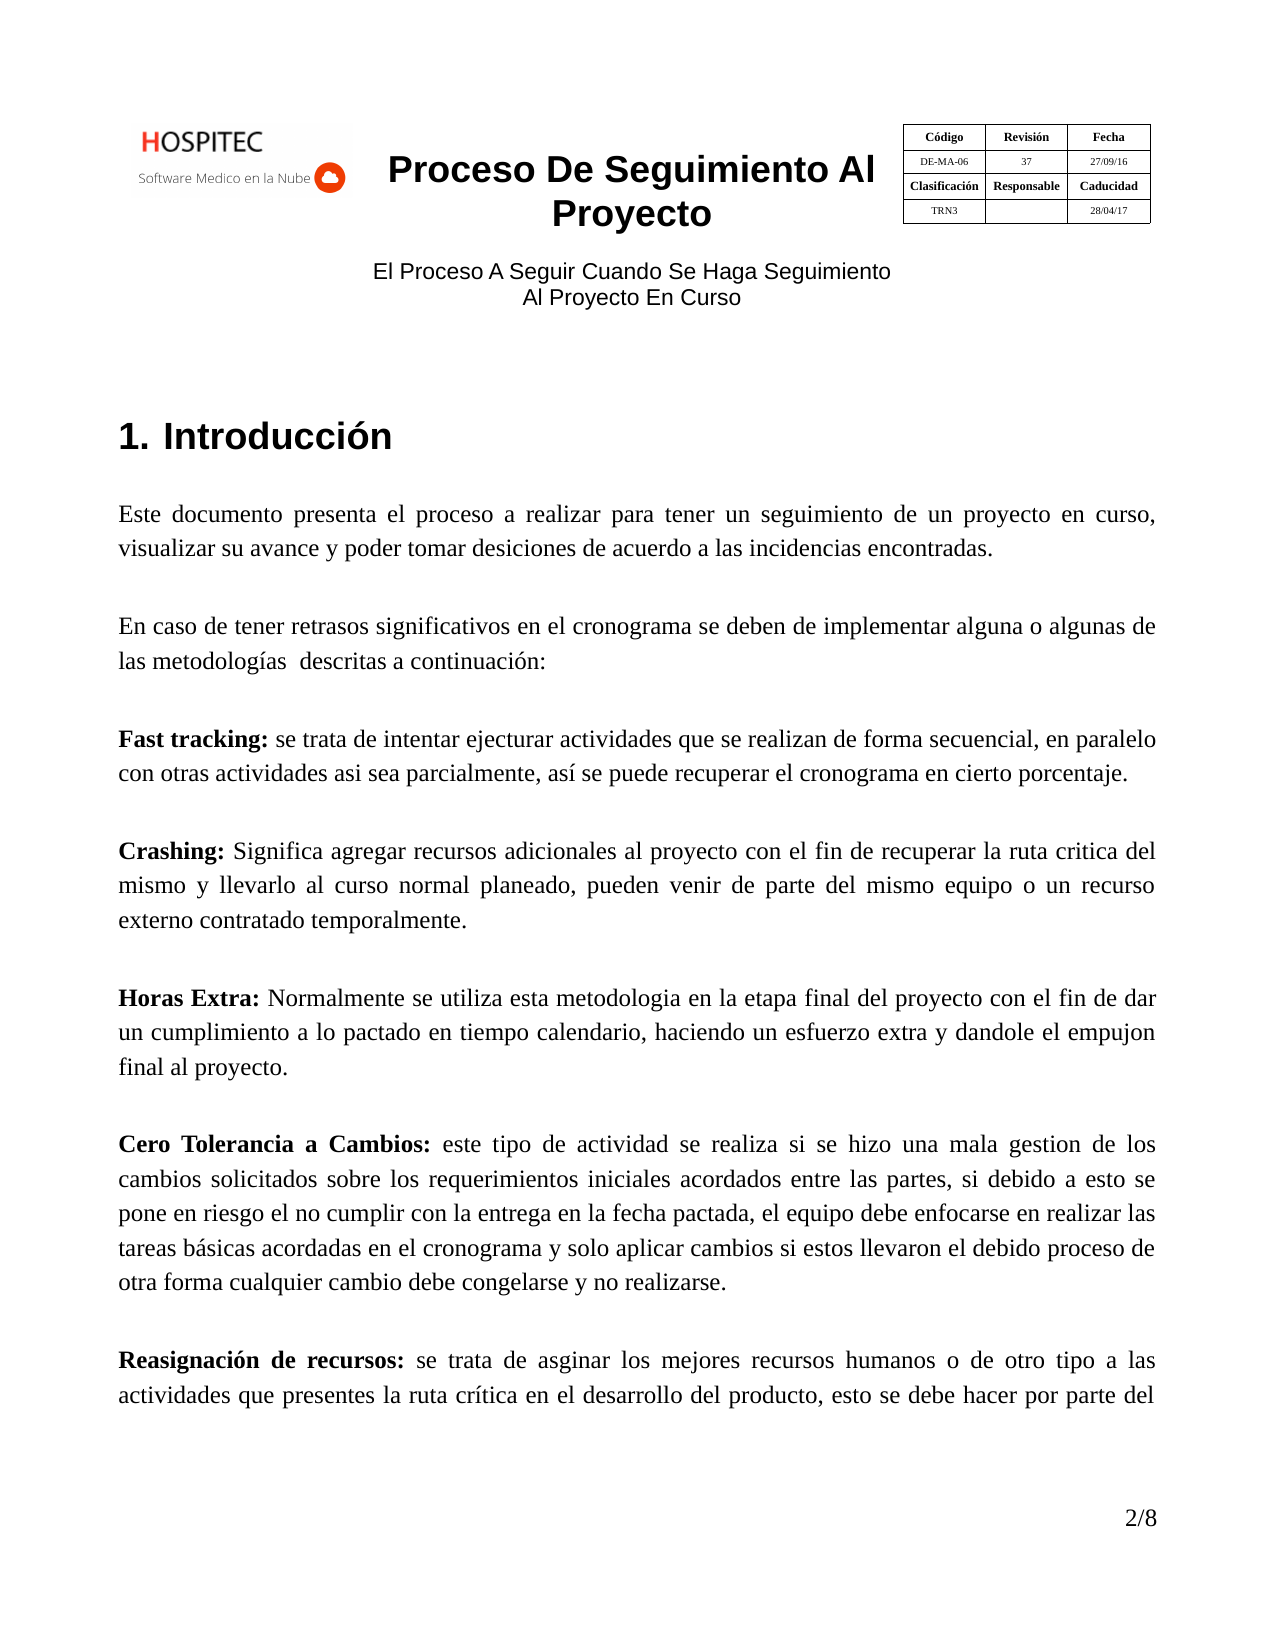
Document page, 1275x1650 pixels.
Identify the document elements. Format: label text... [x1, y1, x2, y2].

text En caso de tener retrasos significativos en el cronograma se deben de implementar alguna o algunas de las metodologías descritas a continuación: [118, 611, 1157, 674]
subtitle Introducción [118, 414, 1157, 458]
text Horas Extra: Normalmente se utiliza esta metodologia en la etapa final del proyecto con el fin de dar un cumplimiento a lo pactado en tiempo calendario, haciendo un esfuerzo extra y dandole el empujon final al proyecto. [118, 983, 1157, 1080]
text Reasignación de recursos: se trata de asginar los mejores recursos humanos o de otro tipo a las actividades que presentes la ruta crítica en el desarrollo del producto, esto se debe hacer por parte del [118, 1345, 1157, 1408]
text Cero Tolerancia a Cambios: este tipo de actividad se realiza si se hizo una mala gestion de los cambios solicitados sobre los requerimientos iniciales acordados entre las partes, si debido a esto se pone en riesgo el no cumplir con la entrega en la fecha pactada, el equipo debe enfocarse en realizar las tareas básicas acordadas en el cronograma y solo aplicar cambios si estos llevaron el debido proceso de otra forma cualquier cambio debe congelarse y no realizarse. [118, 1129, 1157, 1296]
text Crashing: Significa agregar recursos adicionales al proyecto con el fin de recuperar la ruta critica del mismo y llevarlo al curso normal planeado, pueden venir de parte del mismo equipo o un recurso externo contratado temporalmente. [118, 836, 1157, 934]
text Fast tracking: se trata de intentar ejecturar actividades que se realizan de forma secuencial, en paralelo con otras actividades asi sea parcialmente, así se puede recuperar el cronograma en cierto porcentaje. [118, 724, 1157, 787]
text Este documento presenta el proceso a realizar para tener un seguimiento de un proyecto en curso, visualizar su avance y poder tomar desiciones de acuerdo a las incidencias encontradas. [118, 499, 1157, 562]
picture [131, 123, 353, 198]
